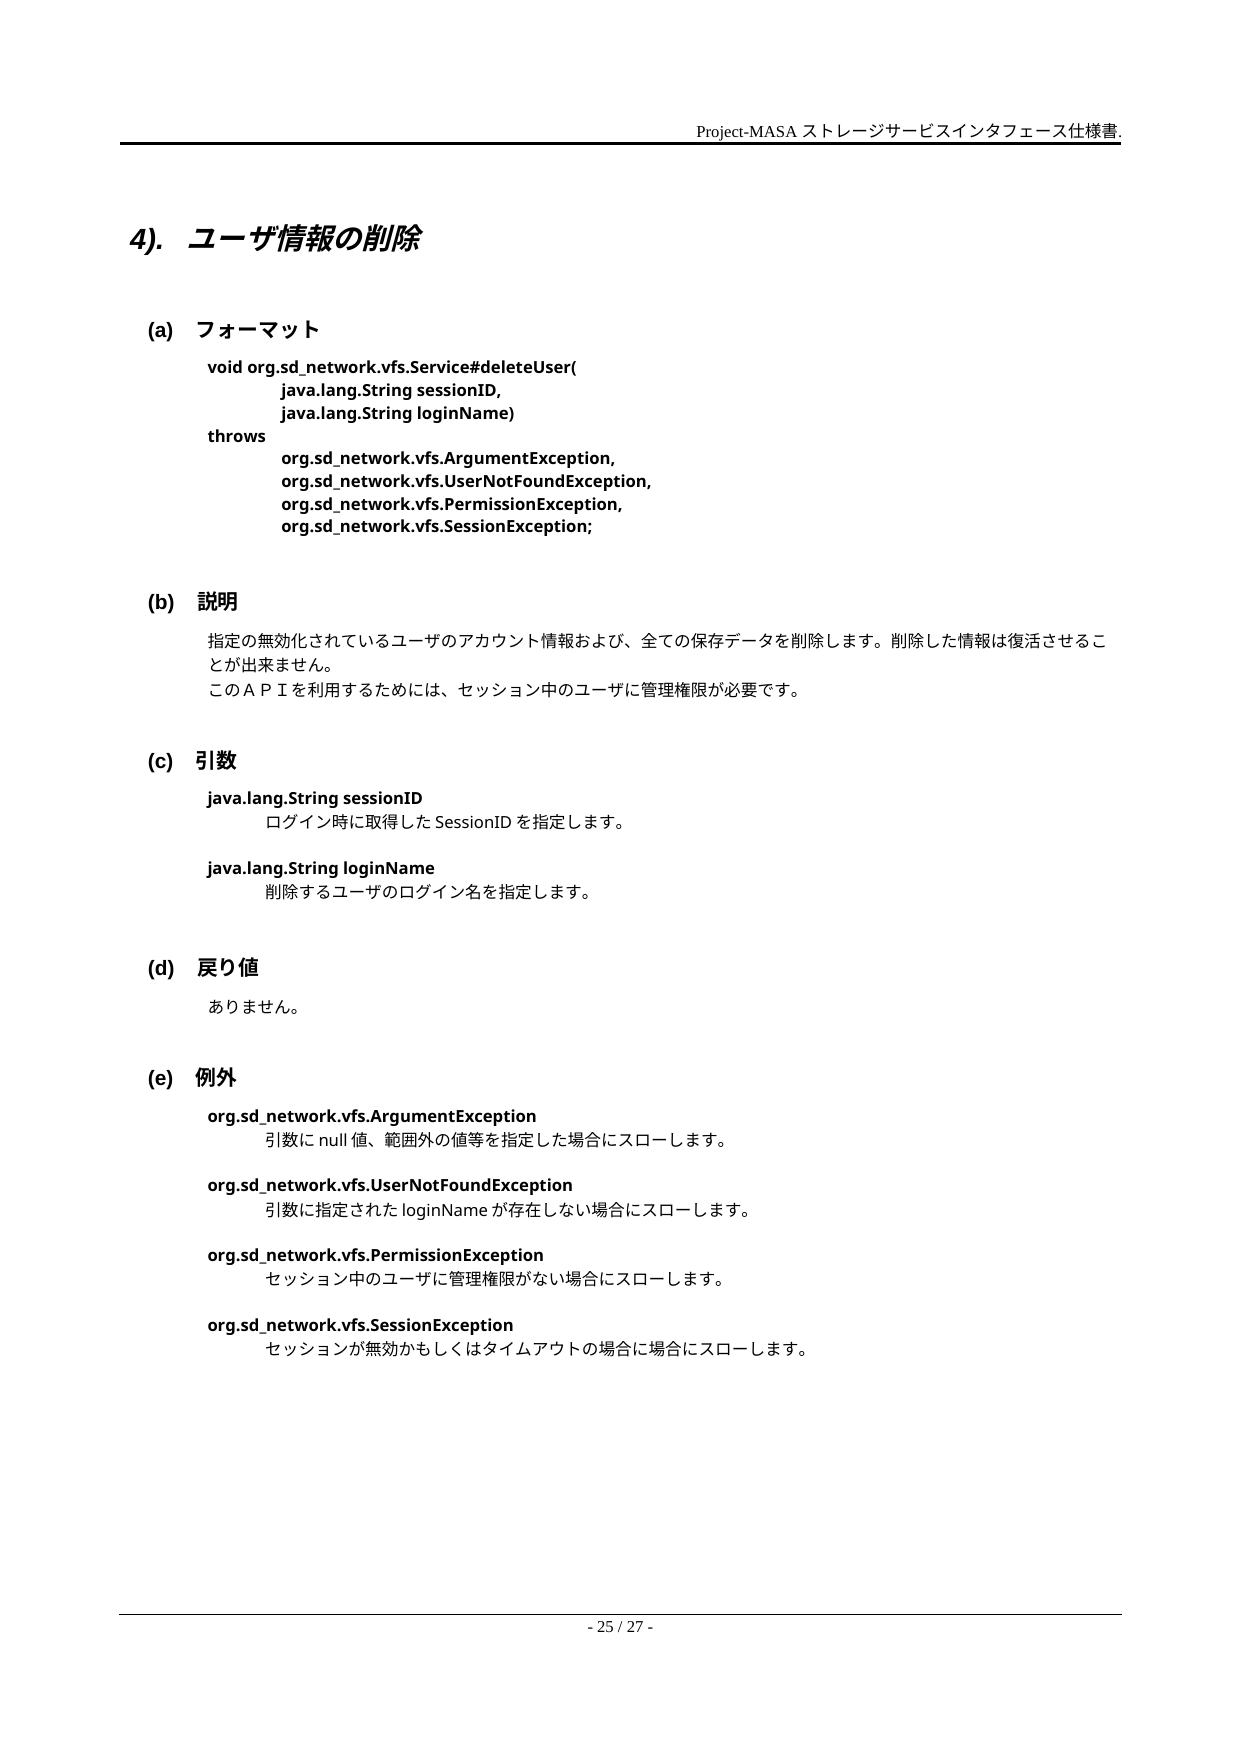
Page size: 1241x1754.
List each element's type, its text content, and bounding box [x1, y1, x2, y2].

subtitle フォーマット [118, 313, 1122, 344]
text セッションが無効かもしくはタイムアウトの場合に場合にスローします。 [265, 1336, 1122, 1360]
subtitle 例外 [118, 1061, 1122, 1092]
text org.sd_network.vfs.PermissionException [207, 1243, 1122, 1266]
text このＡＰＩを利用するためには、セッション中のユーザに管理権限が必要です。 [207, 677, 1122, 701]
text 削除するユーザのログイン名を指定します。 [265, 879, 1122, 903]
text org.sd_network.vfs.ArgumentException [207, 1104, 1122, 1127]
text org.sd_network.vfs.UserNotFoundException, [207, 470, 1122, 492]
subtitle 引数 [118, 744, 1122, 774]
text 引数に指定されたloginNameが存在しない場合にスローします。 [265, 1197, 1122, 1221]
text 指定の無効化されているユーザのアカウント情報および、全ての保存データを削除します。削除した情報は復活させることが出来ません。 [207, 628, 1122, 677]
text void org.sd_network.vfs.Service#deleteUser( [207, 356, 1122, 379]
text org.sd_network.vfs.SessionException; [207, 515, 1122, 538]
subtitle 説明 [118, 586, 1122, 616]
text java.lang.String sessionID [207, 787, 1122, 809]
text org.sd_network.vfs.PermissionException, [207, 492, 1122, 515]
text org.sd_network.vfs.ArgumentException, [207, 447, 1122, 470]
text java.lang.String loginName) [207, 402, 1122, 424]
subtitle ユーザ情報の削除 [118, 215, 1122, 257]
subtitle 戻り値 [118, 951, 1122, 981]
text java.lang.String sessionID, [207, 379, 1122, 402]
text org.sd_network.vfs.UserNotFoundException [207, 1174, 1122, 1197]
text ログイン時に取得したSessionIDを指定します。 [265, 809, 1122, 834]
text throws [207, 424, 1122, 447]
text org.sd_network.vfs.SessionException [207, 1313, 1122, 1336]
text 引数にnull値、範囲外の値等を指定した場合にスローします。 [265, 1127, 1122, 1151]
text ありません。 [207, 994, 1122, 1018]
text java.lang.String loginName [207, 857, 1122, 879]
text セッション中のユーザに管理権限がない場合にスローします。 [265, 1266, 1122, 1290]
